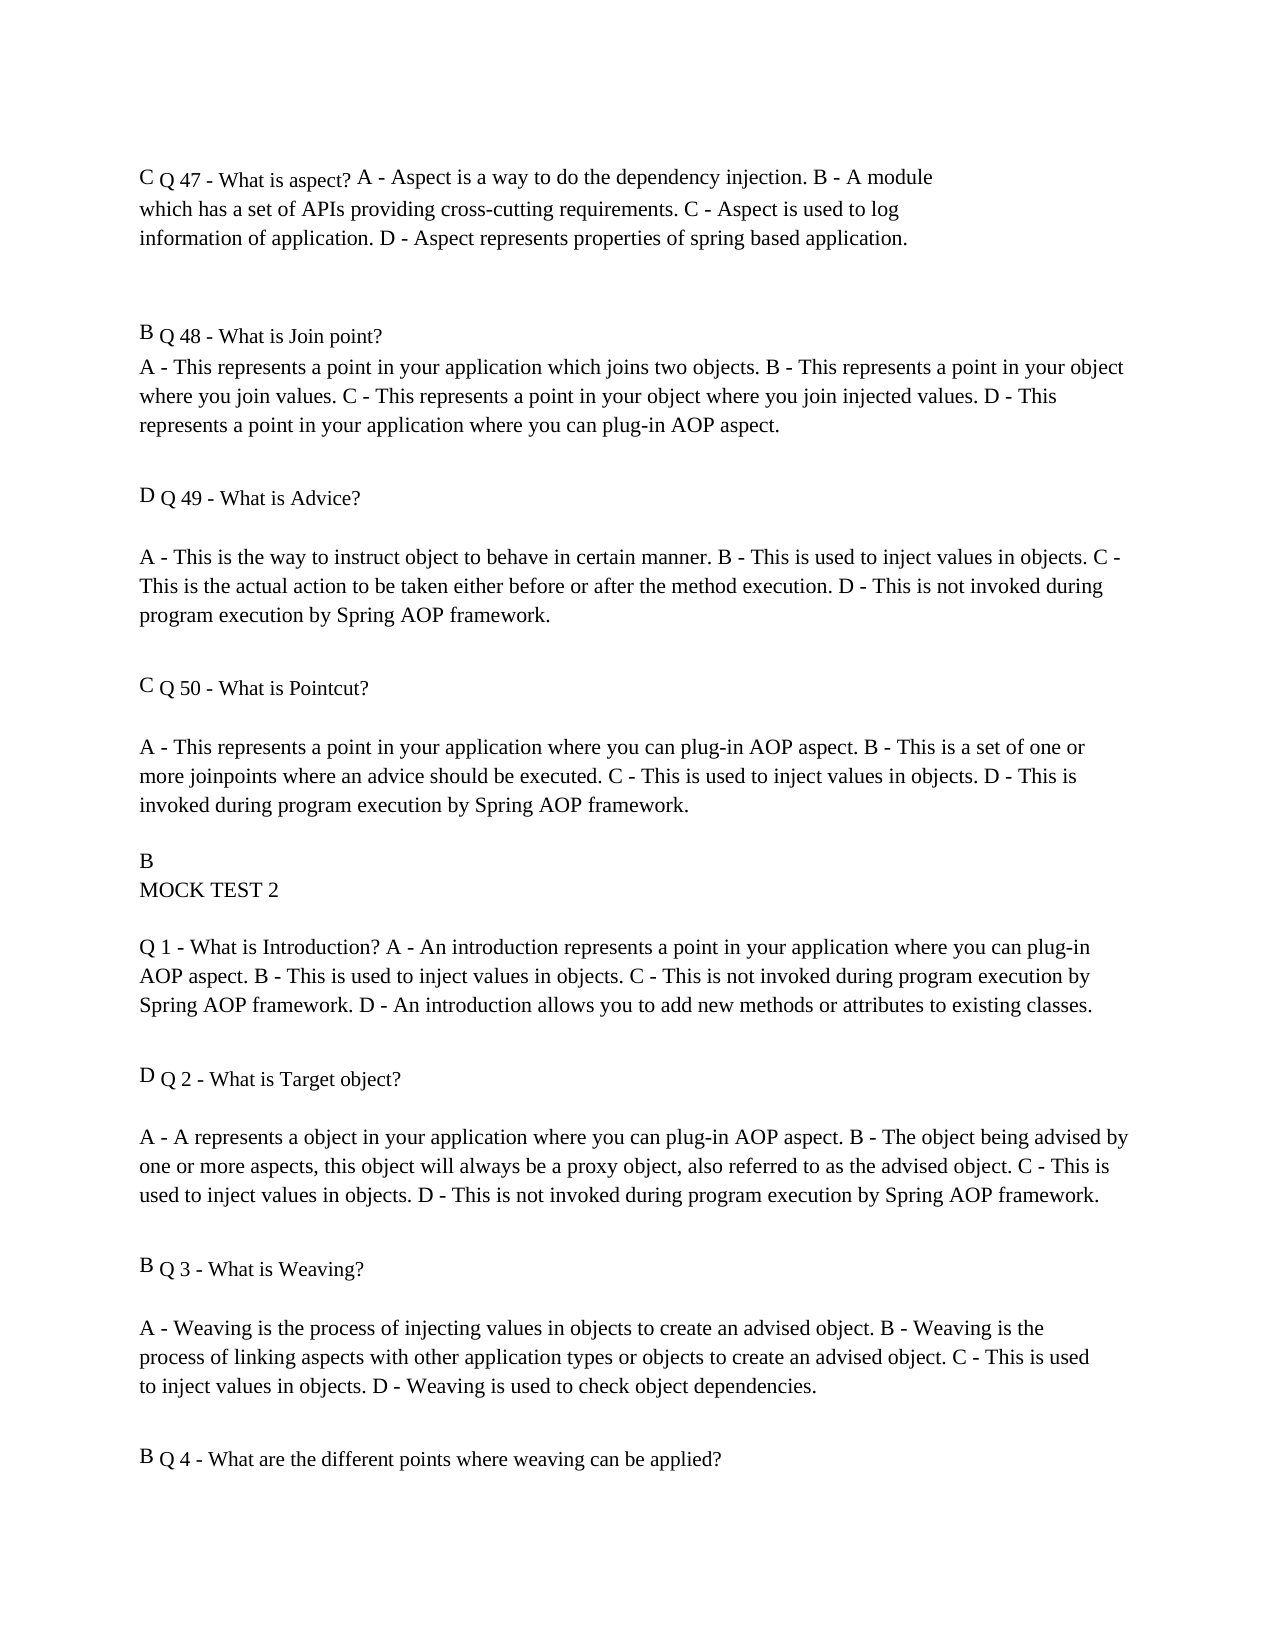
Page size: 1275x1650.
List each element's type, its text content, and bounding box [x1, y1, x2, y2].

text Q 1 - What is Introduction? A - An introduction represents a point in your application where you can plug-in AOP aspect. B - This is used to inject values in objects. C - This is not invoked during program execution by Spring AOP framework. D - An introduction allows you to add new methods or attributes to existing classes. [139, 934, 1133, 1017]
text A - A represents a object in your application where you can plug-in AOP aspect. B - The object being advised by one or more aspects, this object will always be a proxy object, also referred to as the advised object. C - This is used to inject values in objects. D - This is not invoked during program execution by Spring AOP framework. [139, 1124, 1132, 1207]
text B [139, 848, 187, 874]
text MOCK TEST 2 [139, 877, 318, 903]
text A - This is the way to instruct object to behave in certain manner. B - This is used to inject values in objects. C - This is the actual action to be taken either before or after the method execution. D - This is not invoked during program execution by Spring AOP framework. [139, 544, 1132, 627]
text A - Weaving is the process of injecting values in objects to create an advised object. B - Weaving is the process of linking aspects with other application types or objects to create an advised object. C - This is used to inject values in objects. D - Weaving is used to check object dependencies. [139, 1315, 1093, 1398]
text A - This represents a point in your application where you can plug-in AOP aspect. B - This is a set of one or more joinpoints where an advice should be executed. C - This is used to inject values in objects. D - This is invoked during program execution by Spring AOP framework. [139, 734, 1132, 817]
text B Q 4 - What are the different points where weaving can be applied? [139, 1429, 1027, 1471]
text C Q 50 - What is Pointcut? [139, 658, 489, 700]
text D Q 49 - What is Advice? [139, 468, 463, 510]
text A - This represents a point in your application which joins two objects. B - This represents a point in your object where you join values. C - This represents a point in your object where you join injected values. D - This represents a point in your application where you can plug-in AOP aspect. [139, 354, 1133, 437]
text D Q 2 - What is Target object? [139, 1049, 542, 1091]
text C Q 47 - What is aspect? A - Aspect is a way to do the dependency injection. B - A module which has a set of APIs providing cross-cutting requirements. C - Aspect is used to log information of application. D - Aspect represents properties of spring based application. [139, 150, 975, 250]
text B Q 3 - What is Weaving? [139, 1239, 463, 1281]
text B Q 48 - What is Join point? [139, 306, 516, 348]
